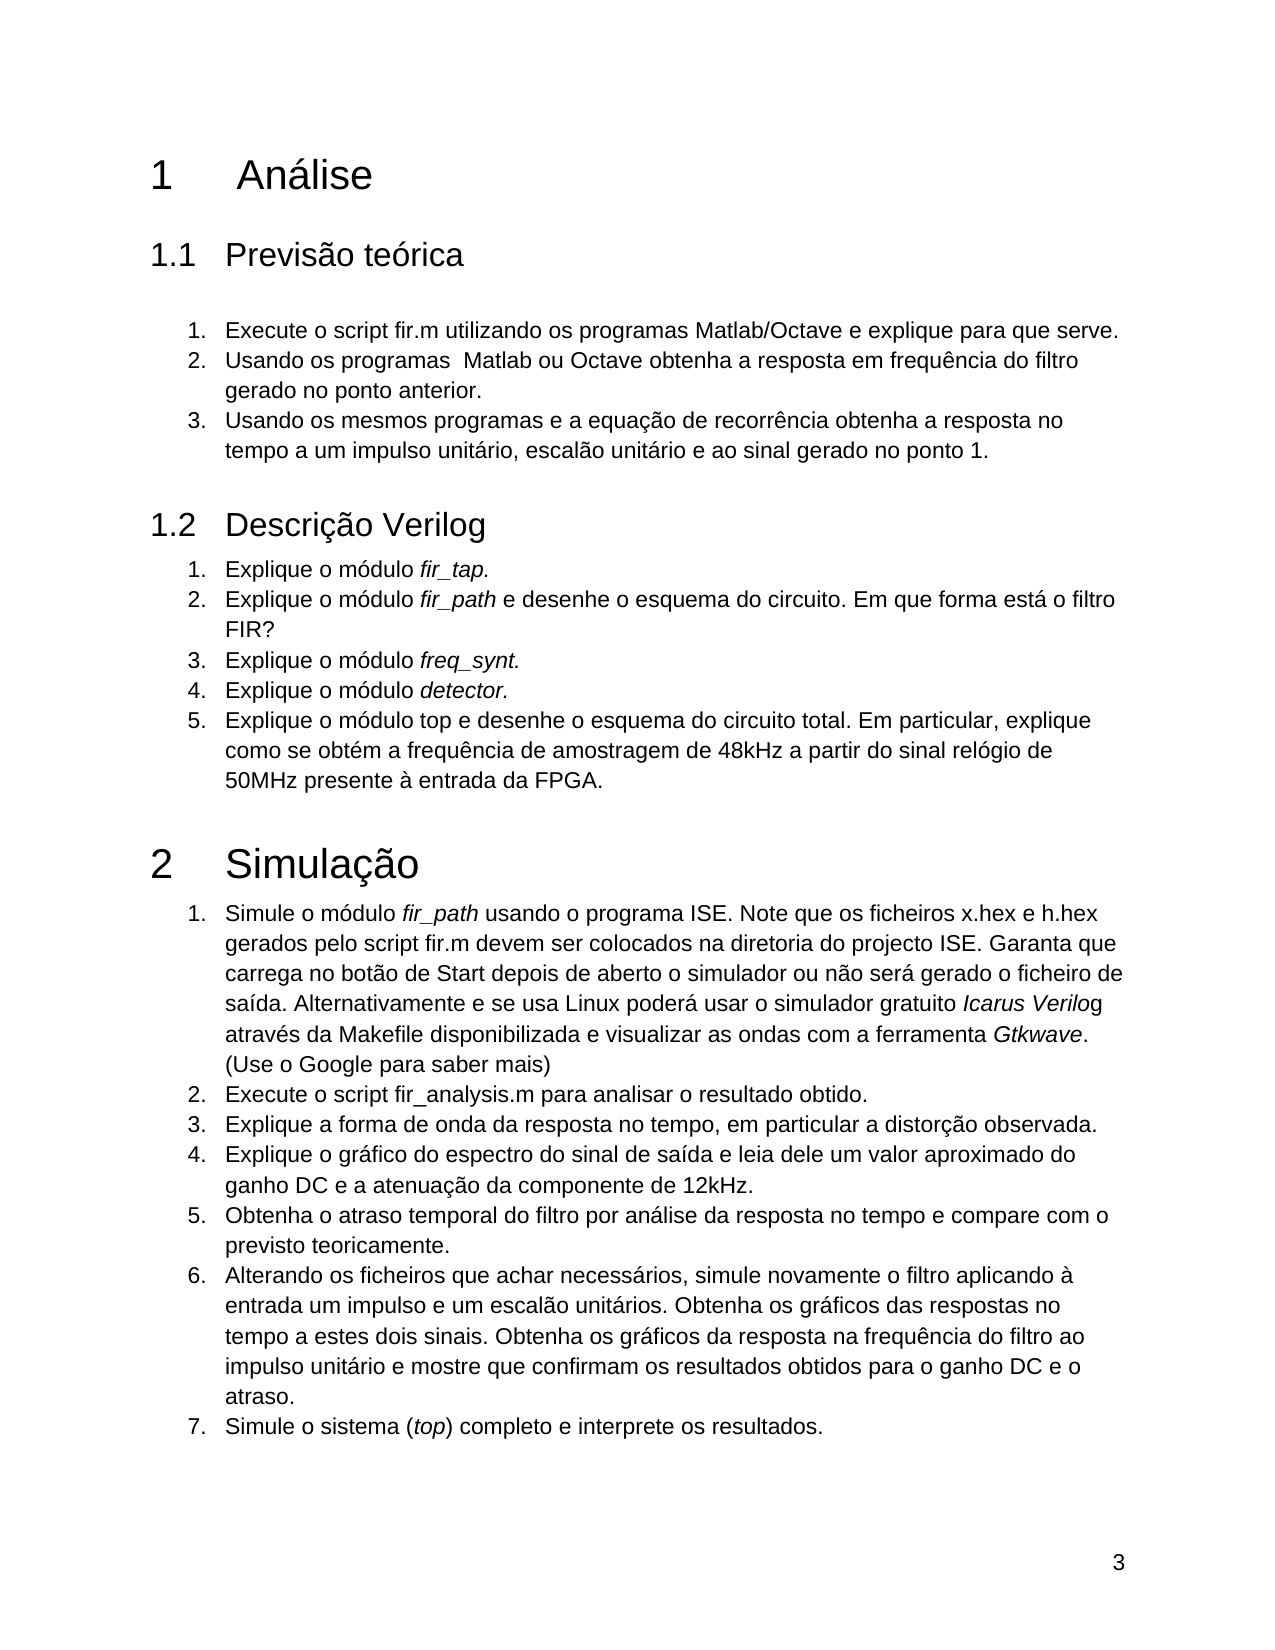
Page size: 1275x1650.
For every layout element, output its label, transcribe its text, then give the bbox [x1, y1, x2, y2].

list Execute o script fir_analysis.m para analisar o resultado obtido. [187, 1081, 1125, 1107]
list Usando os programas Matlab ou Octave obtenha a resposta em frequência do filtro gerado no ponto anterior. [187, 347, 1125, 403]
subtitle Descrição Verilog [150, 505, 1125, 543]
subtitle Simulação [150, 839, 1125, 887]
subtitle Análise [150, 150, 1125, 198]
list Explique o gráfico do espectro do sinal de saída e leia dele um valor aproximado do ganho DC e a atenuação da componente de 12kHz. [187, 1141, 1125, 1198]
list Simule o módulo fir_path usando o programa ISE. Note que os ficheiros x.hex e h.hex gerados pelo script fir.m devem ser colocados na diretoria do projecto ISE. Garanta que carrega no botão de Start depois de aberto o simulador ou não será gerado o ficheiro de saída. Alternativamente e se usa Linux poderá usar o simulador gratuito Icarus Verilog através da Makefile disponibilizada e visualizar as ondas com a ferramenta Gtkwave. (Use o Google para saber mais) [187, 900, 1125, 1077]
list Alterando os ficheiros que achar necessários, simule novamente o filtro aplicando à entrada um impulso e um escalão unitários. Obtenha os gráficos das respostas no tempo a estes dois sinais. Obtenha os gráficos da resposta na frequência do filtro ao impulso unitário e mostre que confirmam os resultados obtidos para o ganho DC e o atraso. [187, 1262, 1125, 1409]
list Simule o sistema (top) completo e interprete os resultados. [187, 1413, 1125, 1440]
list Usando os mesmos programas e a equação de recorrência obtenha a resposta no tempo a um impulso unitário, escalão unitário e ao sinal gerado no ponto 1. [187, 407, 1125, 464]
subtitle Previsão teórica [150, 235, 1125, 274]
list Explique o módulo freq_synt. [187, 647, 1125, 673]
list Explique o módulo top e desenhe o esquema do circuito total. Em particular, explique como se obtém a frequência de amostragem de 48kHz a partir do sinal relógio de 50MHz presente à entrada da FPGA. [187, 707, 1125, 794]
list Explique o módulo detector. [187, 677, 1125, 703]
list Explique a forma de onda da resposta no tempo, em particular a distorção observada. [187, 1111, 1125, 1138]
list Explique o módulo fir_tap. [187, 556, 1125, 582]
list Obtenha o atraso temporal do filtro por análise da resposta no tempo e compare com o previsto teoricamente. [187, 1202, 1125, 1258]
list Explique o módulo fir_path e desenhe o esquema do circuito. Em que forma está o filtro FIR? [187, 586, 1125, 643]
list Execute o script fir.m utilizando os programas Matlab/Octave e explique para que serve. [187, 317, 1125, 343]
